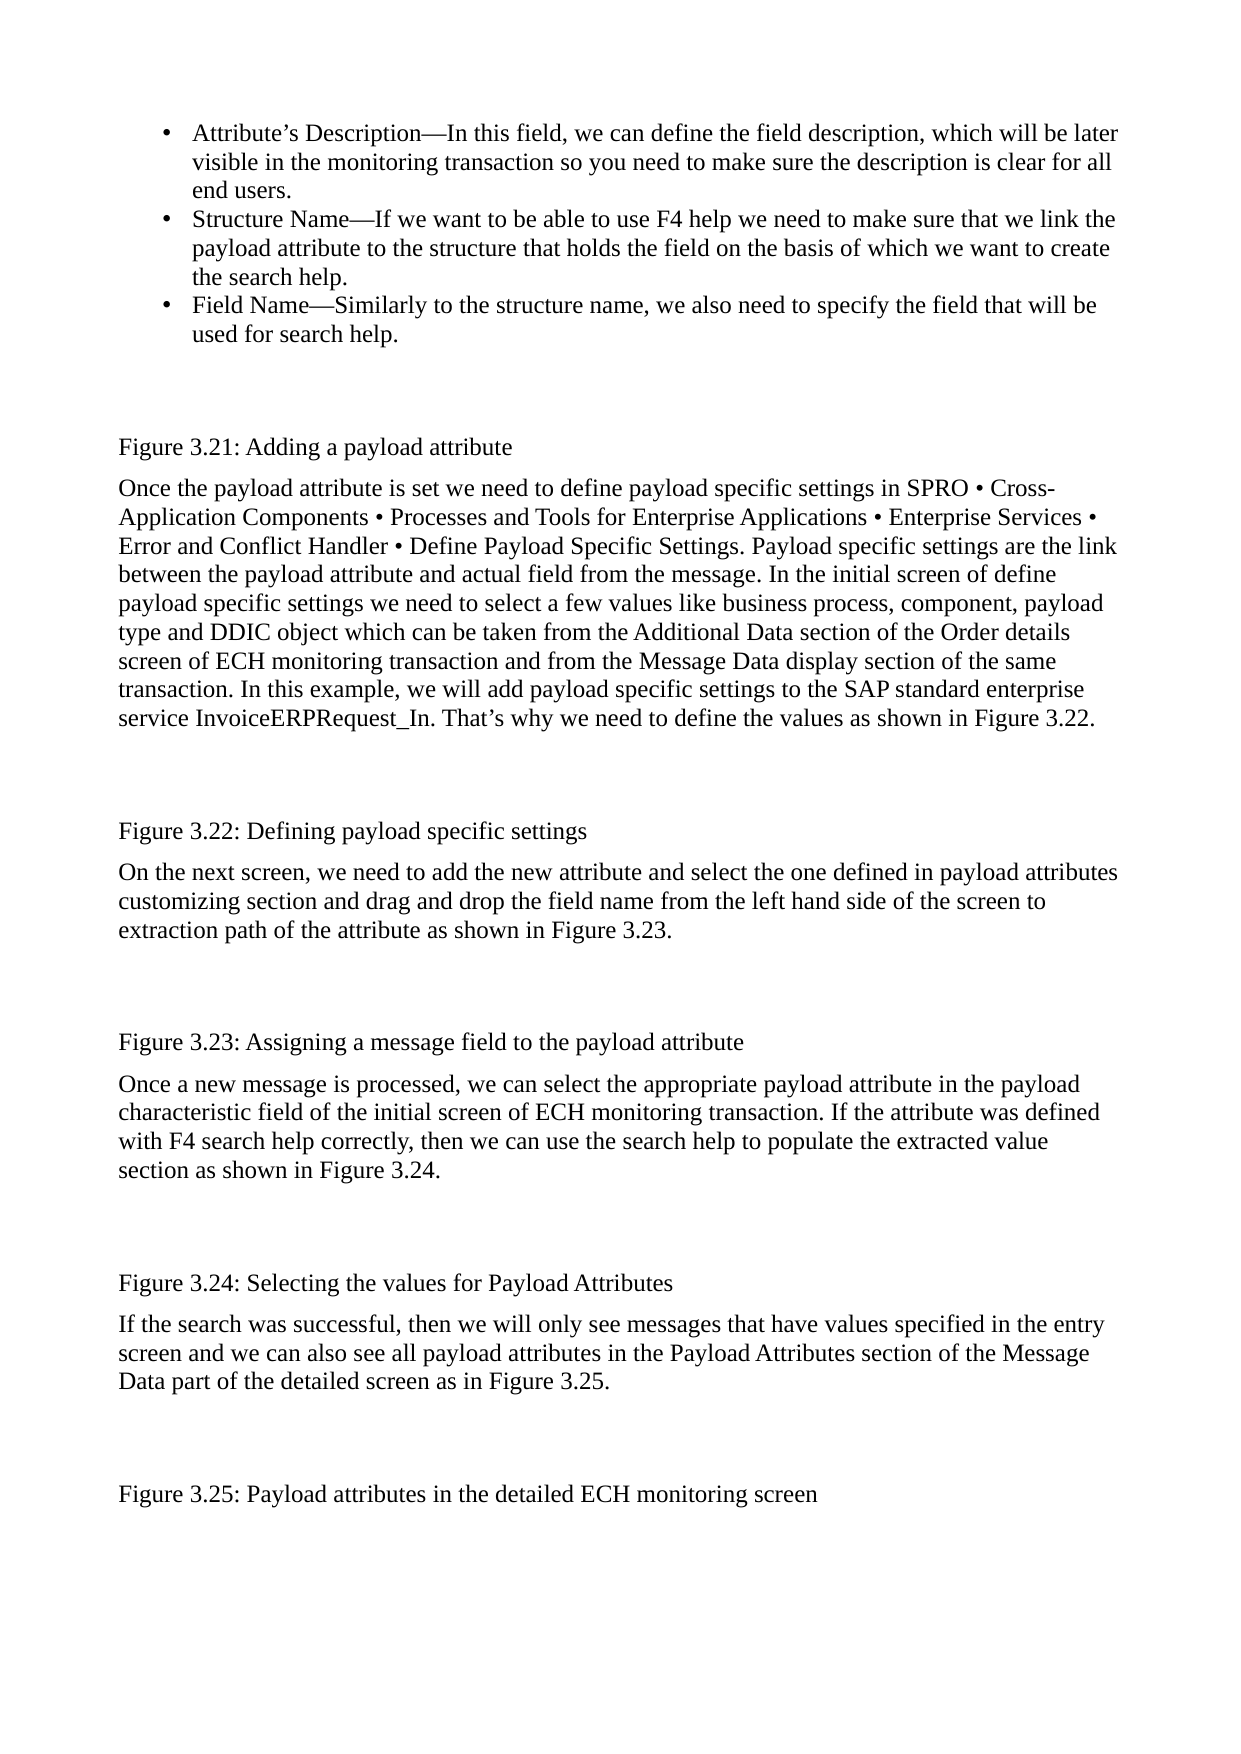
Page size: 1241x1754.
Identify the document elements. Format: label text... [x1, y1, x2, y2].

text Figure 3.22: Defining payload specific settings [118, 816, 1122, 845]
text Once a new message is processed, we can select the appropriate payload attribute in the payload characteristic field of the initial screen of ECH monitoring transaction. If the attribute was defined with F4 search help correctly, then we can use the search help to populate the extracted value section as shown in Figure 3.24. [118, 1069, 1122, 1184]
text Figure 3.23: Assigning a message field to the payload attribute [118, 1027, 1122, 1056]
text Figure 3.24: Selecting the values for Payload Attributes [118, 1268, 1122, 1296]
text Figure 3.21: Adding a payload attribute [118, 432, 1122, 461]
text Figure 3.25: Payload attributes in the detailed ECH monitoring screen [118, 1479, 1122, 1508]
list Structure Name—If we want to be able to use F4 help we need to make sure that we link the payload attribute to the structure that holds the field on the basis of which we want to create the search help. [162, 204, 1122, 291]
text If the search was successful, then we will only see messages that have values specified in the entry screen and we can also see all payload attributes in the Payload Attributes section of the Message Data part of the detailed screen as in Figure 3.25. [118, 1309, 1122, 1395]
text On the next screen, we need to add the new attribute and select the one defined in payload attributes customizing section and drag and drop the field name from the left hand side of the screen to extraction path of the attribute as shown in Figure 3.23. [118, 857, 1122, 943]
text Once the payload attribute is set we need to define payload specific settings in SPRO • Cross-Application Components • Processes and Tools for Enterprise Applications • Enterprise Services • Error and Conflict Handler • Define Payload Specific Settings. Payload specific settings are the link between the payload attribute and actual field from the message. In the initial screen of define payload specific settings we need to select a few values like business process, component, payload type and DDIC object which can be taken from the Additional Data section of the Order details screen of ECH monitoring transaction and from the Message Data display section of the same transaction. In this example, we will add payload specific settings to the SAP standard enterprise service InvoiceERPRequest_In. That’s why we need to define the values as shown in Figure 3.22. [118, 473, 1122, 732]
list Attribute’s Description—In this field, we can define the field description, which will be later visible in the monitoring transaction so you need to make sure the description is clear for all end users. [162, 118, 1122, 204]
list Field Name—Similarly to the structure name, we also need to specify the field that will be used for search help. [162, 291, 1122, 348]
